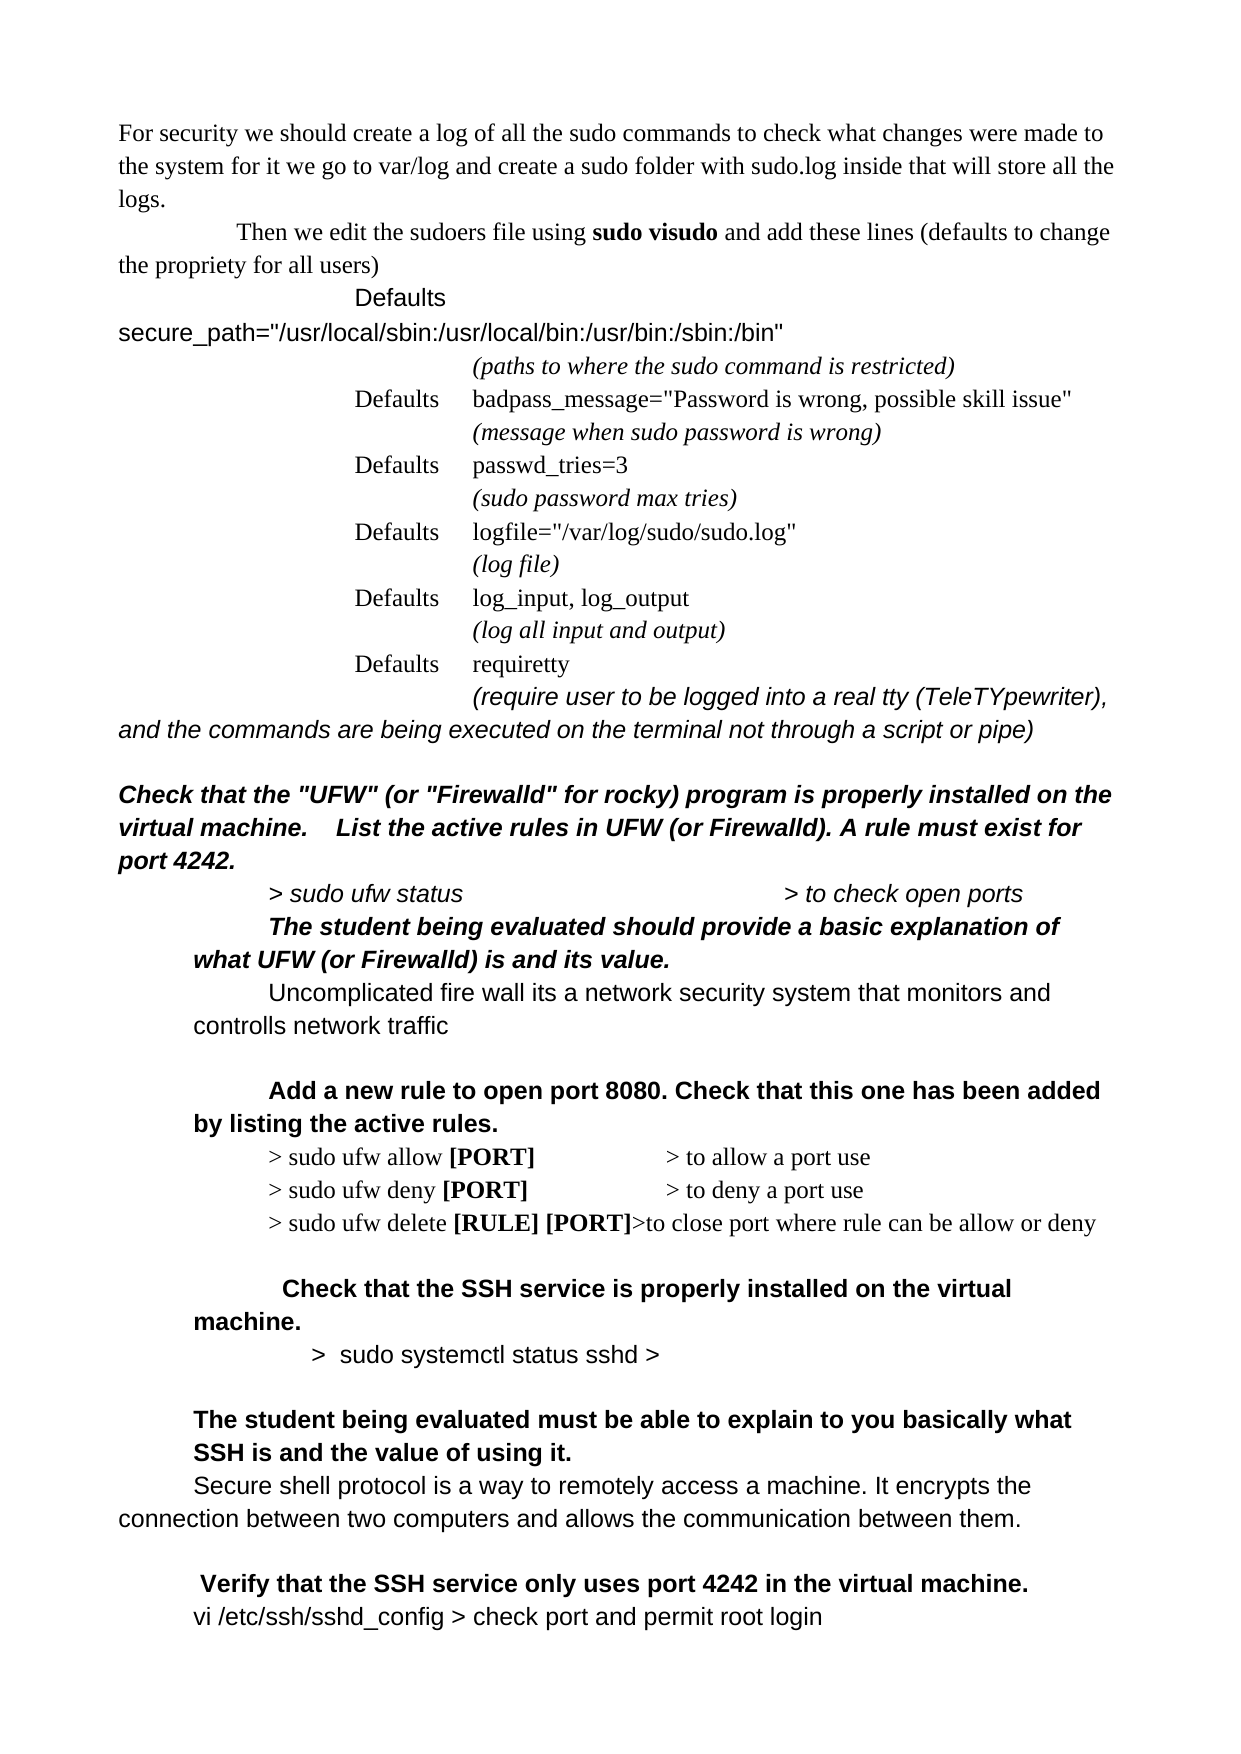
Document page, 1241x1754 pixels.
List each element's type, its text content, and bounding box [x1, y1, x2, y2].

text Defaults badpass_message="Password is wrong, possible skill issue" [118, 384, 1122, 413]
text (log file) [118, 549, 1122, 578]
text Check that the SSH service is properly installed on the virtual machine. [193, 1273, 1122, 1335]
text > sudo ufw status > to check open ports [193, 879, 1122, 908]
text (paths to where the sudo command is restricted) [118, 351, 1122, 380]
text For security we should create a log of all the sudo commands to check what changes were made to the system for it we go to var/log and create a sudo folder with sudo.log inside that will store all the logs. [118, 118, 1122, 213]
text Defaults log_input, log_output [118, 583, 1122, 611]
text Defaults secure_path="/usr/local/sbin:/usr/local/bin:/usr/bin:/sbin:/bin" [118, 283, 1122, 347]
text > sudo ufw delete [RULE] [PORT]>to close port where rule can be allow or deny [193, 1208, 1122, 1237]
text Then we edit the sudoers file using sudo visudo and add these lines (defaults to change the propriety for all users) [118, 217, 1122, 279]
text > sudo ufw deny [PORT] > to deny a port use [193, 1175, 1122, 1204]
text vi /etc/ssh/sshd_config > check port and permit root login [118, 1602, 1122, 1631]
text (sudo password max tries) [118, 483, 1122, 512]
text (log all input and output) [118, 616, 1122, 644]
text > sudo ufw allow [PORT] > to allow a port use [193, 1142, 1122, 1171]
text Uncomplicated fire wall its a network security system that monitors and controlls network traffic [193, 978, 1122, 1040]
text Verify that the SSH service only uses port 4242 in the virtual machine. [118, 1569, 1122, 1598]
text (require user to be logged into a real tty (TeleTYpewriter), and the commands are being executed on the terminal not through a script or pipe) [118, 682, 1122, 743]
text The student being evaluated should provide a basic explanation of what UFW (or Firewalld) is and its value. [193, 912, 1122, 974]
text Defaults requiretty [118, 649, 1122, 677]
text Defaults logfile="/var/log/sudo/sudo.log" [118, 517, 1122, 545]
text The student being evaluated must be able to explain to you basically what SSH is and the value of using it. [193, 1405, 1122, 1467]
text Check that the "UFW" (or "Firewalld" for rocky) program is properly installed on the virtual machine. List the active rules in UFW (or Firewalld). A rule must exist for port 4242. [118, 780, 1122, 875]
text (message when sudo password is wrong) [118, 417, 1122, 446]
text > sudo systemctl status sshd > [193, 1339, 1122, 1368]
text Secure shell protocol is a way to remotely access a machine. It encrypts the connection between two computers and allows the communication between them. [118, 1471, 1122, 1533]
text Defaults passwd_tries=3 [118, 451, 1122, 479]
text Add a new rule to open port 8080. Check that this one has been added by listing the active rules. [193, 1076, 1122, 1138]
